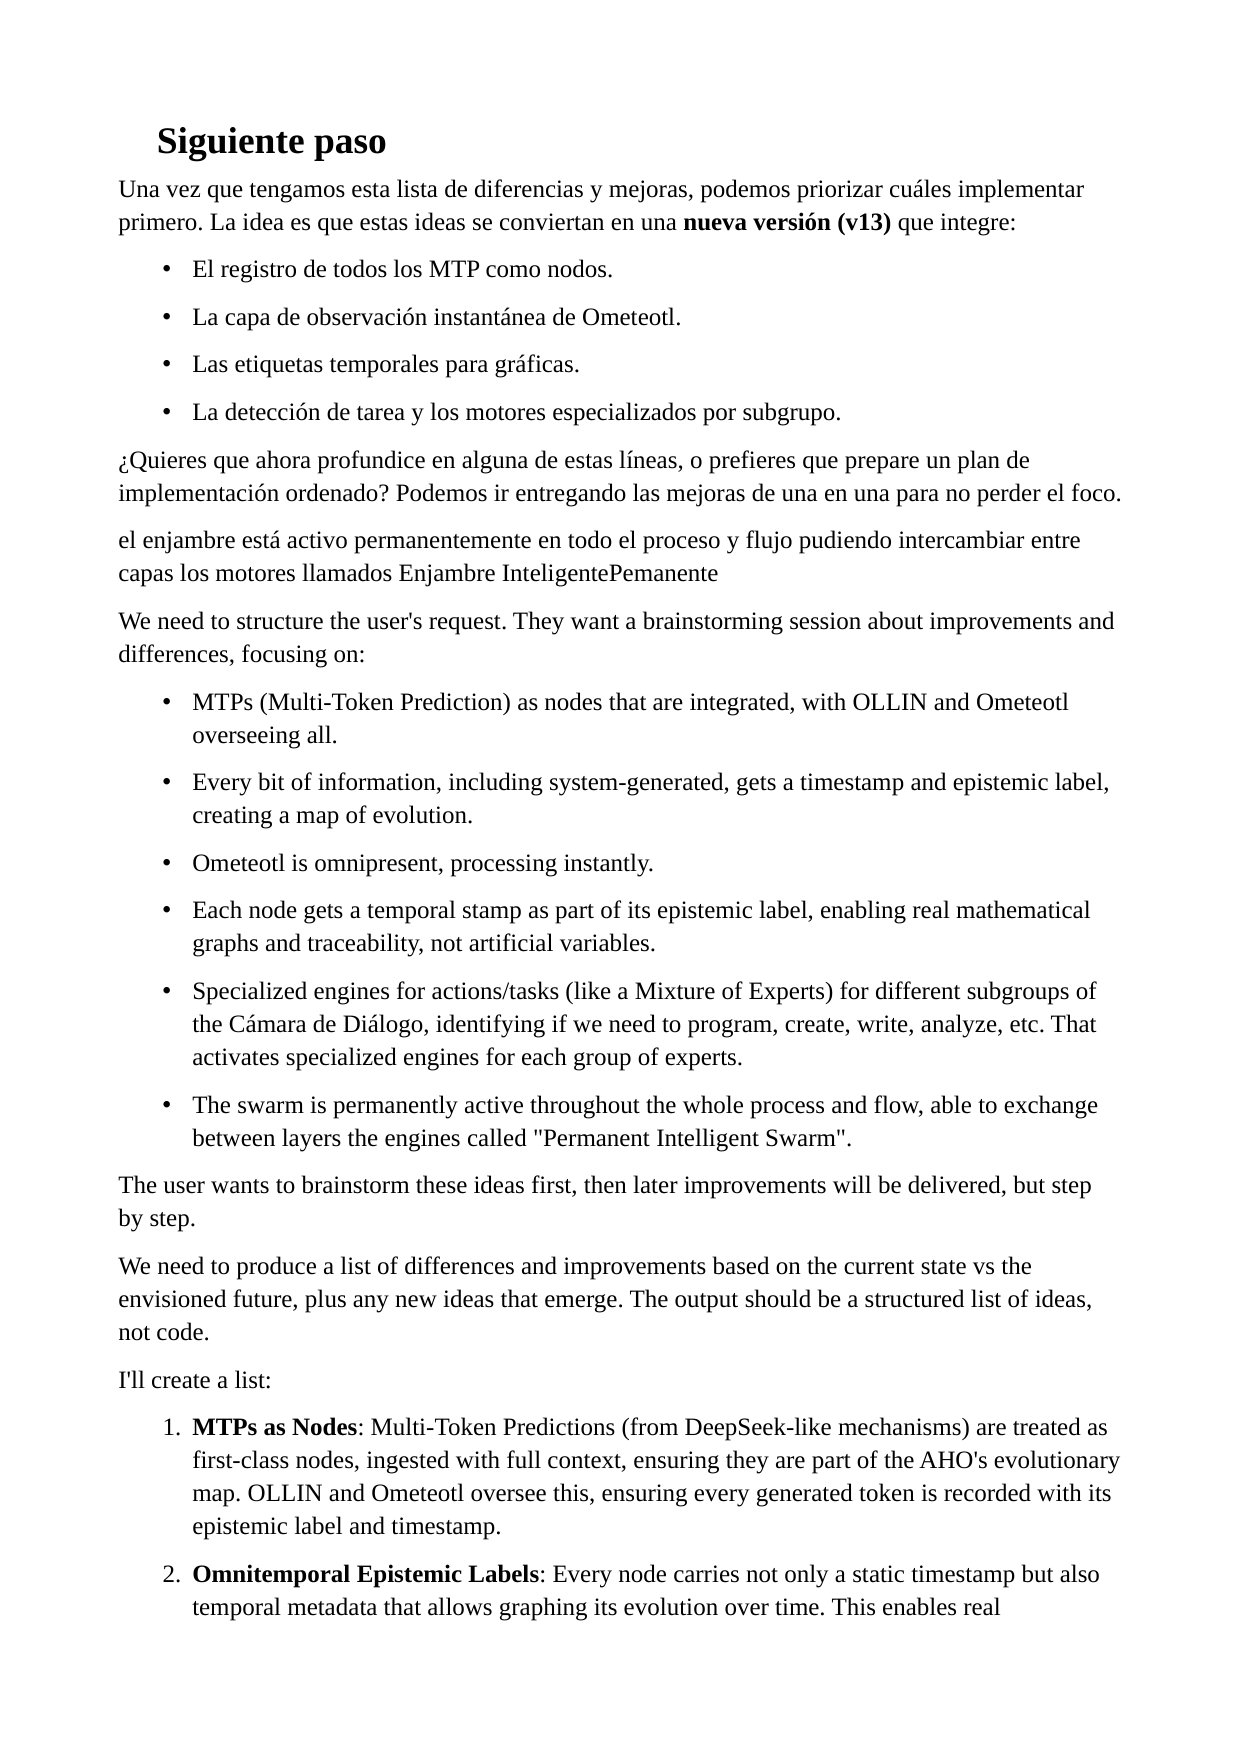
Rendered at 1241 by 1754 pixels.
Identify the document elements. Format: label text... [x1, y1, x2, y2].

list Omnitemporal Epistemic Labels: Every node carries not only a static timestamp but also temporal metadata that allows graphing its evolution over time. This enables real [162, 1559, 1122, 1621]
list La detección de tarea y los motores especializados por subgrupo. [162, 397, 1122, 426]
text el enjambre está activo permanentemente en todo el proceso y flujo pudiendo intercambiar entre capas los motores llamados Enjambre InteligentePemanente [118, 525, 1122, 587]
list El registro de todos los MTP como nodos. [162, 254, 1122, 283]
list The swarm is permanently active throughout the whole process and flow, able to exchange between layers the engines called "Permanent Intelligent Swarm". [162, 1090, 1122, 1152]
list La capa de observación instantánea de Ometeotl. [162, 302, 1122, 331]
list Every bit of information, including system-generated, gets a timestamp and epistemic label, creating a map of evolution. [162, 767, 1122, 829]
list Specialized engines for actions/tasks (like a Mixture of Experts) for different subgroups of the Cámara de Diálogo, identifying if we need to program, create, write, analyze, etc. That activates specialized engines for each group of experts. [162, 976, 1122, 1071]
subtitle 📌 Siguiente paso [118, 118, 1122, 161]
text I'll create a list: [118, 1365, 1122, 1393]
text We need to produce a list of differences and improvements based on the current state vs the envisioned future, plus any new ideas that emerge. The output should be a structured list of ideas, not code. [118, 1251, 1122, 1346]
text Una vez que tengamos esta lista de diferencias y mejoras, podemos priorizar cuáles implementar primero. La idea es que estas ideas se conviertan en una nueva versión (v13) que integre: [118, 174, 1122, 236]
list Each node gets a temporal stamp as part of its epistemic label, enabling real mathematical graphs and traceability, not artificial variables. [162, 896, 1122, 957]
text ¿Quieres que ahora profundice en alguna de estas líneas, o prefieres que prepare un plan de implementación ordenado? Podemos ir entregando las mejoras de una en una para no perder el foco. [118, 445, 1122, 507]
list Las etiquetas temporales para gráficas. [162, 349, 1122, 378]
list MTPs as Nodes: Multi-Token Predictions (from DeepSeek-like mechanisms) are treated as first-class nodes, ingested with full context, ensuring they are part of the AHO's evolutionary map. OLLIN and Ometeotl oversee this, ensuring every generated token is recorded with its epistemic label and timestamp. [162, 1412, 1122, 1540]
list Ometeotl is omnipresent, processing instantly. [162, 848, 1122, 877]
text We need to structure the user's request. They want a brainstorming session about improvements and differences, focusing on: [118, 606, 1122, 668]
list MTPs (Multi-Token Prediction) as nodes that are integrated, with OLLIN and Ometeotl overseeing all. [162, 687, 1122, 748]
text The user wants to brainstorm these ideas first, then later improvements will be delivered, but step by step. [118, 1170, 1122, 1232]
